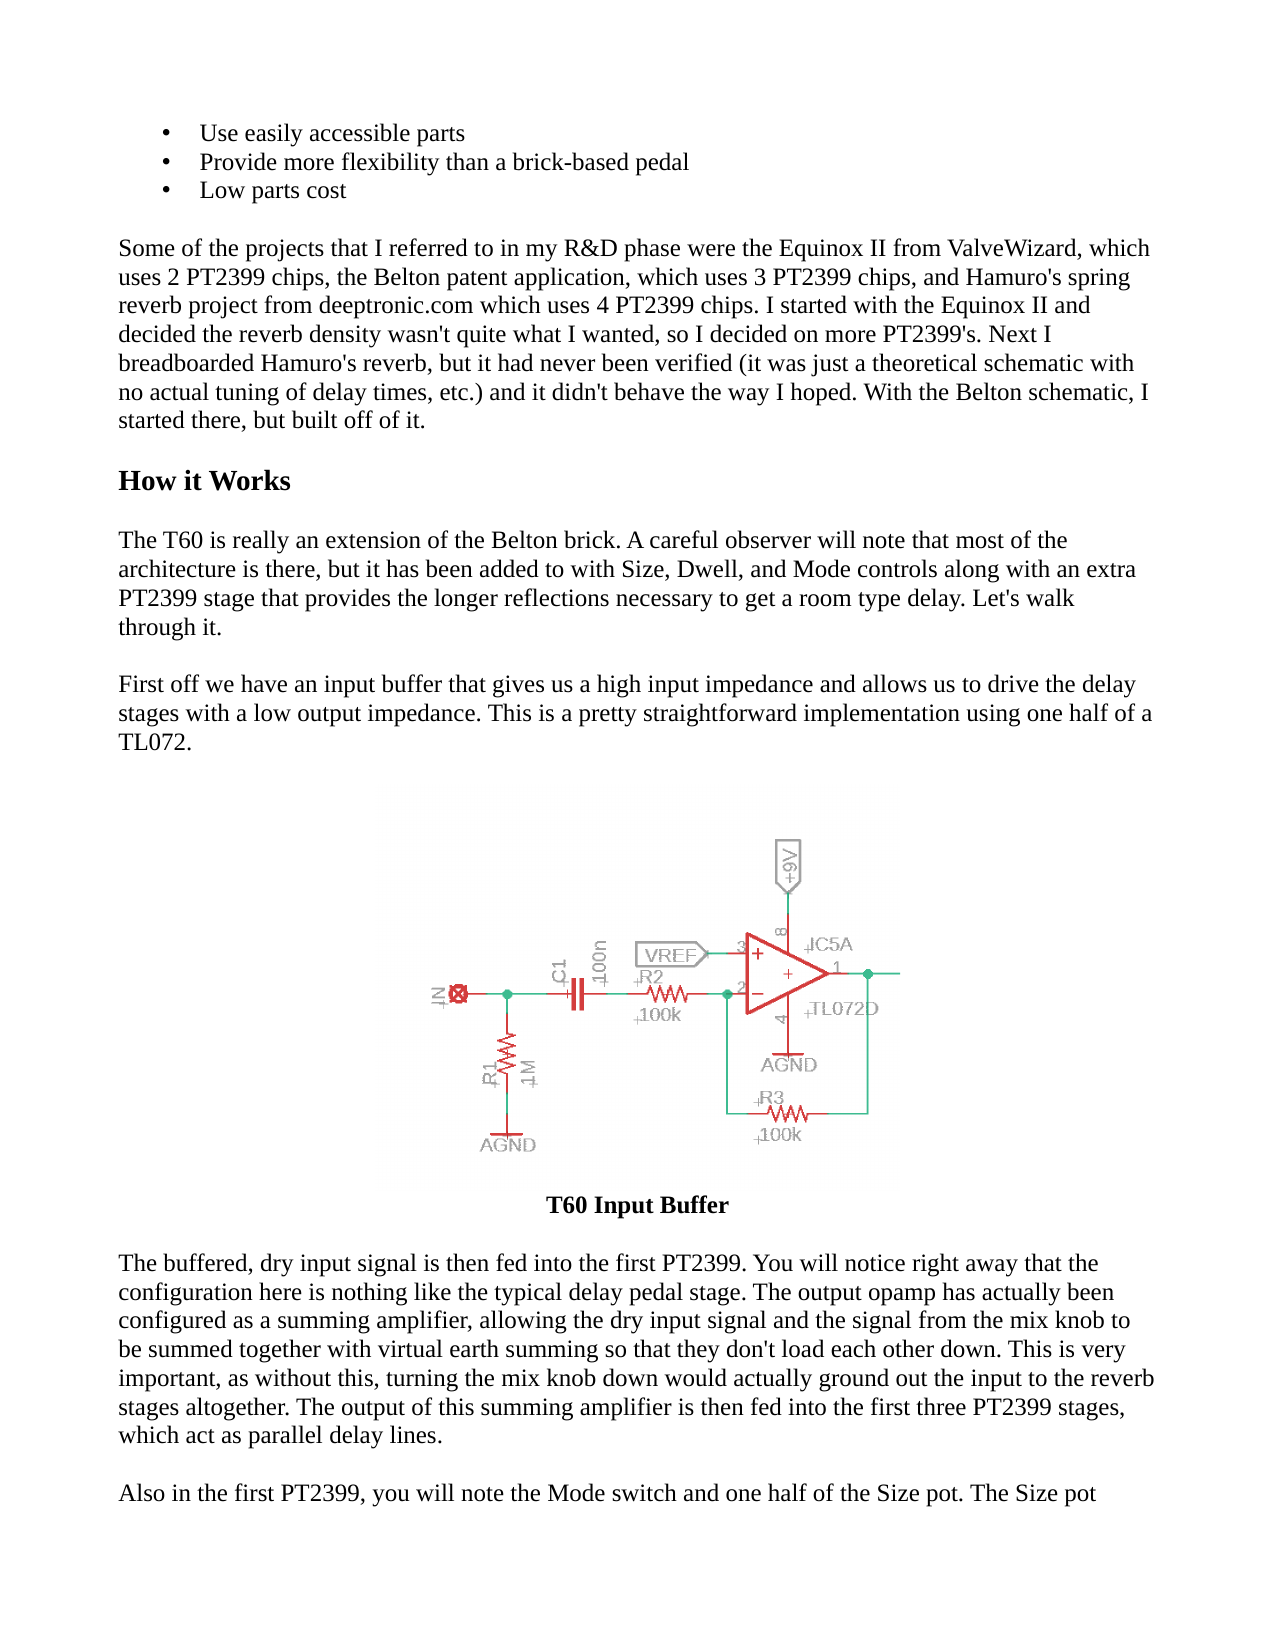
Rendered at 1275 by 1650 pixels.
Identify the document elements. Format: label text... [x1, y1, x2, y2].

text Also in the first PT2399, you will note the Mode switch and one half of the Size pot. The Size pot [118, 1478, 1157, 1507]
text Some of the projects that I referred to in my R&D phase were the Equinox II from ValveWizard, which uses 2 PT2399 chips, the Belton patent application, which uses 3 PT2399 chips, and Hamuro's spring reverb project from deeptronic.com which uses 4 PT2399 chips. I started with the Equinox II and decided the reverb density wasn't quite what I wanted, so I decided on more PT2399's. Next I breadboarded Hamuro's reverb, but it had never been verified (it was just a theoretical schematic with no actual tuning of delay times, etc.) and it didn't behave the way I hoped. With the Belton schematic, I started there, but built off of it. [118, 233, 1157, 434]
text The buffered, dry input signal is then fed into the first PT2399. You will notice right away that the configuration here is nothing like the typical delay pedal stage. The output opamp has actually been configured as a summing amplifier, allowing the dry input signal and the signal from the mix knob to be summed together with virtual earth summing so that they don't load each other down. This is very important, as without this, turning the mix knob down would actually ground out the input to the reverb stages altogether. The output of this summing amplifier is then fed into the first three PT2399 stages, which act as parallel delay lines. [118, 1248, 1157, 1449]
text How it Works [118, 463, 1157, 497]
list Low parts cost [162, 176, 1157, 204]
text T60 Input Buffer [118, 784, 1157, 1219]
list Use easily accessible parts [162, 118, 1157, 147]
list Provide more flexibility than a brick-based pedal [162, 147, 1157, 176]
text First off we have an input buffer that gives us a high input impedance and allows us to drive the delay stages with a low output impedance. This is a pretty straightforward implementation using one half of a TL072. [118, 669, 1157, 755]
picture [375, 784, 901, 1191]
text The T60 is really an extension of the Belton brick. A careful observer will note that most of the architecture is there, but it has been added to with Size, Dwell, and Mode controls along with an extra PT2399 stage that provides the longer reflections necessary to get a room type delay. Let's walk through it. [118, 525, 1157, 640]
